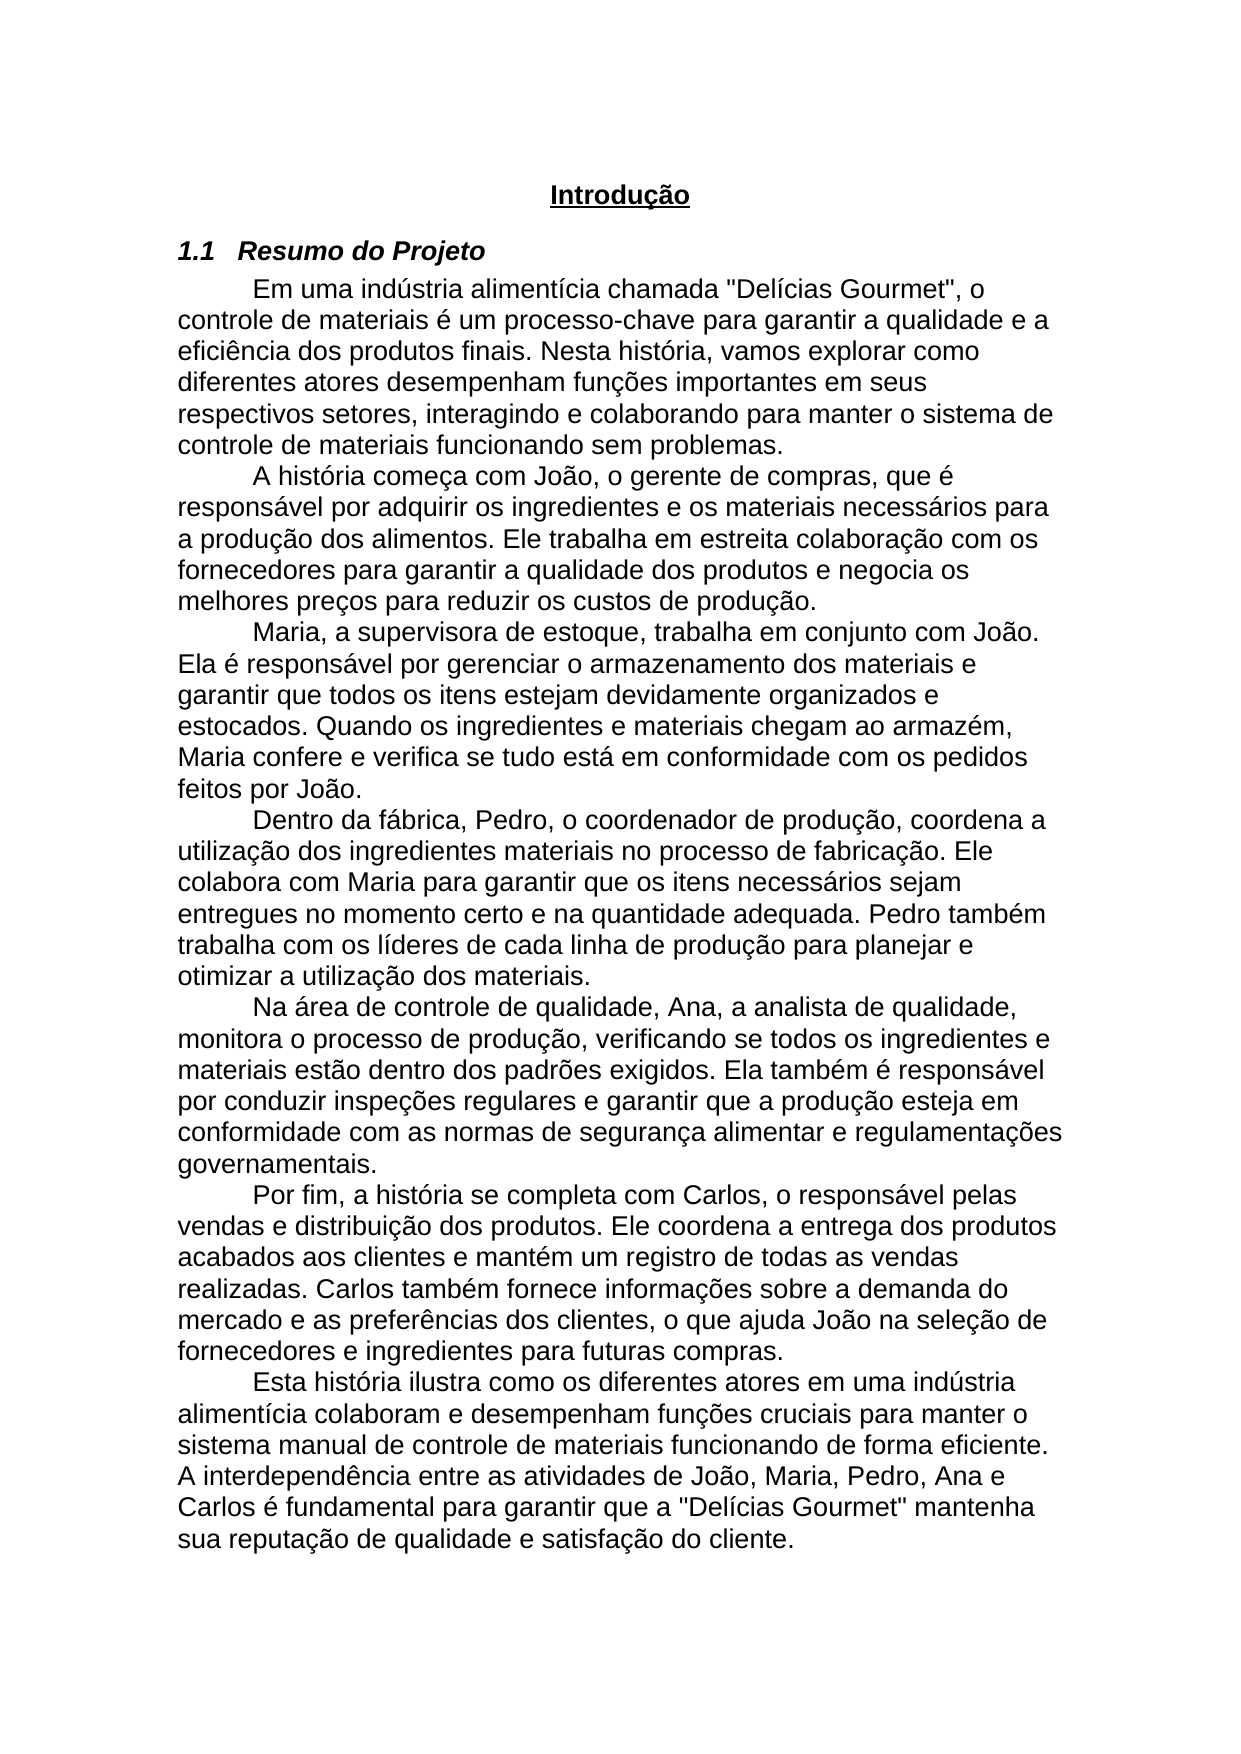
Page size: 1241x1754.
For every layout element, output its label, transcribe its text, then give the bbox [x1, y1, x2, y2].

text A história começa com João, o gerente de compras, que é responsável por adquirir os ingredientes e os materiais necessários para a produção dos alimentos. Ele trabalha em estreita colaboração com os fornecedores para garantir a qualidade dos produtos e negocia os melhores preços para reduzir os custos de produção. [177, 460, 1063, 616]
text Maria, a supervisora de estoque, trabalha em conjunto com João. Ela é responsável por gerenciar o armazenamento dos materiais e garantir que todos os itens estejam devidamente organizados e estocados. Quando os ingredientes e materiais chegam ao armazém, Maria confere e verifica se tudo está em conformidade com os pedidos feitos por João. [177, 616, 1063, 804]
title Introdução [177, 179, 1063, 210]
text Por fim, a história se completa com Carlos, o responsável pelas vendas e distribuição dos produtos. Ele coordena a entrega dos produtos acabados aos clientes e mantém um registro de todas as vendas realizadas. Carlos também fornece informações sobre a demanda do mercado e as preferências dos clientes, o que ajuda João na seleção de fornecedores e ingredientes para futuras compras. [177, 1179, 1063, 1366]
subtitle Resumo do Projeto [177, 235, 1063, 266]
text Na área de controle de qualidade, Ana, a analista de qualidade, monitora o processo de produção, verificando se todos os ingredientes e materiais estão dentro dos padrões exigidos. Ela também é responsável por conduzir inspeções regulares e garantir que a produção esteja em conformidade com as normas de segurança alimentar e regulamentações governamentais. [177, 991, 1063, 1179]
text Em uma indústria alimentícia chamada "Delícias Gourmet", o controle de materiais é um processo-chave para garantir a qualidade e a eficiência dos produtos finais. Nesta história, vamos explorar como diferentes atores desempenham funções importantes em seus respectivos setores, interagindo e colaborando para manter o sistema de controle de materiais funcionando sem problemas. [177, 273, 1063, 460]
text Dentro da fábrica, Pedro, o coordenador de produção, coordena a utilização dos ingredientes materiais no processo de fabricação. Ele colabora com Maria para garantir que os itens necessários sejam entregues no momento certo e na quantidade adequada. Pedro também trabalha com os líderes de cada linha de produção para planejar e otimizar a utilização dos materiais. [177, 804, 1063, 991]
text Esta história ilustra como os diferentes atores em uma indústria alimentícia colaboram e desempenham funções cruciais para manter o sistema manual de controle de materiais funcionando de forma eficiente. A interdependência entre as atividades de João, Maria, Pedro, Ana e Carlos é fundamental para garantir que a "Delícias Gourmet" mantenha sua reputação de qualidade e satisfação do cliente. [177, 1366, 1063, 1554]
